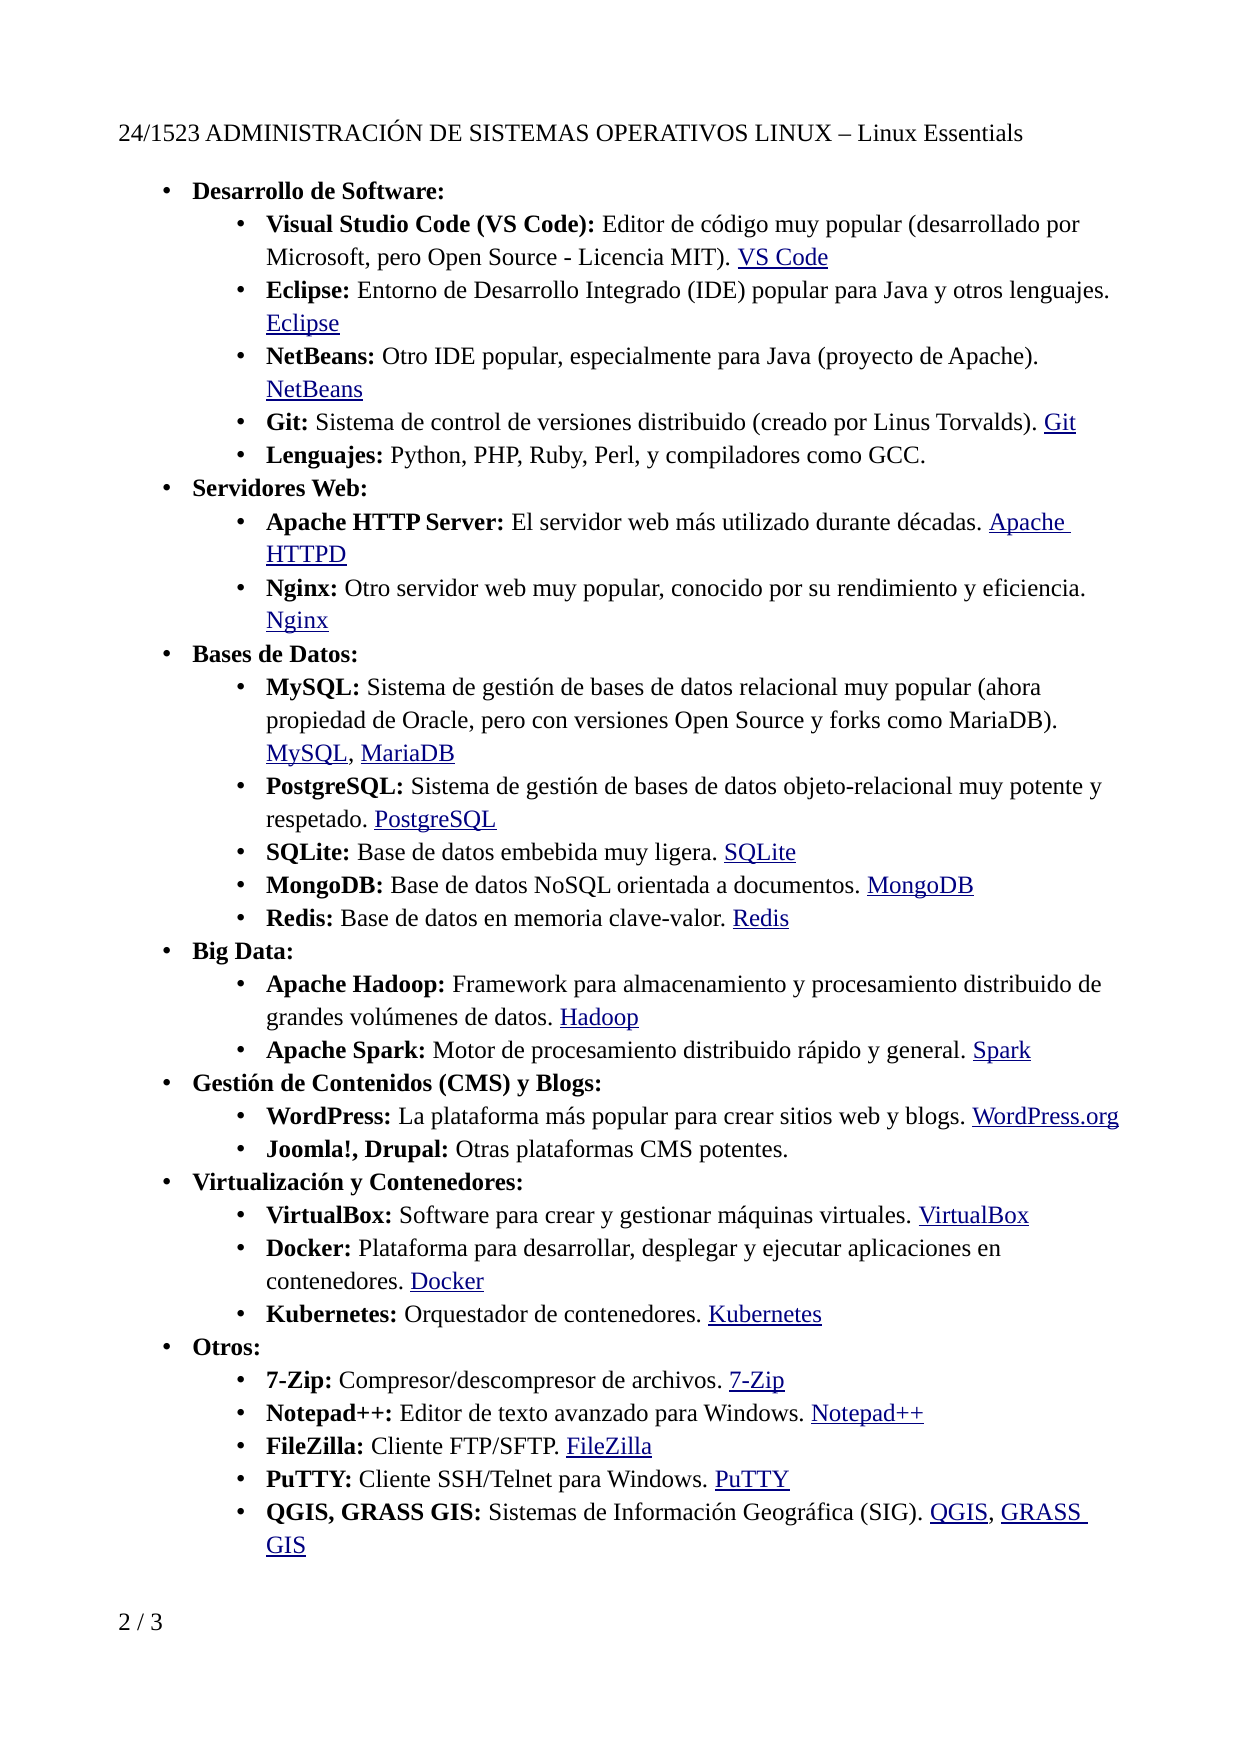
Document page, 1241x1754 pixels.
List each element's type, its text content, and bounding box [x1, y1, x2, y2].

list Apache Hadoop: Framework para almacenamiento y procesamiento distribuido de grandes volúmenes de datos. Hadoop [236, 969, 1122, 1031]
list SQLite: Base de datos embebida muy ligera. SQLite [236, 837, 1122, 866]
list Git: Sistema de control de versiones distribuido (creado por Linus Torvalds). Git [236, 407, 1122, 436]
list PostgreSQL: Sistema de gestión de bases de datos objeto-relacional muy potente y respetado. PostgreSQL [236, 771, 1122, 832]
list PuTTY: Cliente SSH/Telnet para Windows. PuTTY [236, 1464, 1122, 1493]
list Docker: Plataforma para desarrollar, desplegar y ejecutar aplicaciones en contenedores. Docker [236, 1233, 1122, 1295]
list Nginx: Otro servidor web muy popular, conocido por su rendimiento y eficiencia. Nginx [236, 573, 1122, 634]
list MySQL: Sistema de gestión de bases de datos relacional muy popular (ahora propiedad de Oracle, pero con versiones Open Source y forks como MariaDB). MySQL, MariaDB [236, 672, 1122, 766]
list Notepad++: Editor de texto avanzado para Windows. Notepad++ [236, 1398, 1122, 1427]
list Big Data: [162, 936, 1122, 964]
list Bases de Datos: [162, 639, 1122, 667]
list VirtualBox: Software para crear y gestionar máquinas virtuales. VirtualBox [236, 1200, 1122, 1229]
list QGIS, GRASS GIS: Sistemas de Información Geográfica (SIG). QGIS, GRASS GIS [236, 1497, 1122, 1559]
list FileZilla: Cliente FTP/SFTP. FileZilla [236, 1431, 1122, 1460]
list Joomla!, Drupal: Otras plataformas CMS potentes. [236, 1134, 1122, 1163]
list Redis: Base de datos en memoria clave-valor. Redis [236, 903, 1122, 932]
list Kubernetes: Orquestador de contenedores. Kubernetes [236, 1299, 1122, 1328]
list Gestión de Contenidos (CMS) y Blogs: [162, 1068, 1122, 1097]
list Apache HTTP Server: El servidor web más utilizado durante décadas. Apache HTTPD [236, 507, 1122, 568]
list Servidores Web: [162, 473, 1122, 502]
list WordPress: La plataforma más popular para crear sitios web y blogs. WordPress.org [236, 1101, 1122, 1130]
list Visual Studio Code (VS Code): Editor de código muy popular (desarrollado por Microsoft, pero Open Source - Licencia MIT). VS Code [236, 209, 1122, 271]
list Eclipse: Entorno de Desarrollo Integrado (IDE) popular para Java y otros lenguajes. Eclipse [236, 275, 1122, 337]
list Desarrollo de Software: [162, 176, 1122, 205]
list Lenguajes: Python, PHP, Ruby, Perl, y compiladores como GCC. [236, 441, 1122, 469]
list Apache Spark: Motor de procesamiento distribuido rápido y general. Spark [236, 1035, 1122, 1064]
list Virtualización y Contenedores: [162, 1167, 1122, 1196]
list MongoDB: Base de datos NoSQL orientada a documentos. MongoDB [236, 870, 1122, 898]
list Otros: [162, 1332, 1122, 1361]
list NetBeans: Otro IDE popular, especialmente para Java (proyecto de Apache). NetBeans [236, 341, 1122, 403]
list 7-Zip: Compresor/descompresor de archivos. 7-Zip [236, 1365, 1122, 1394]
